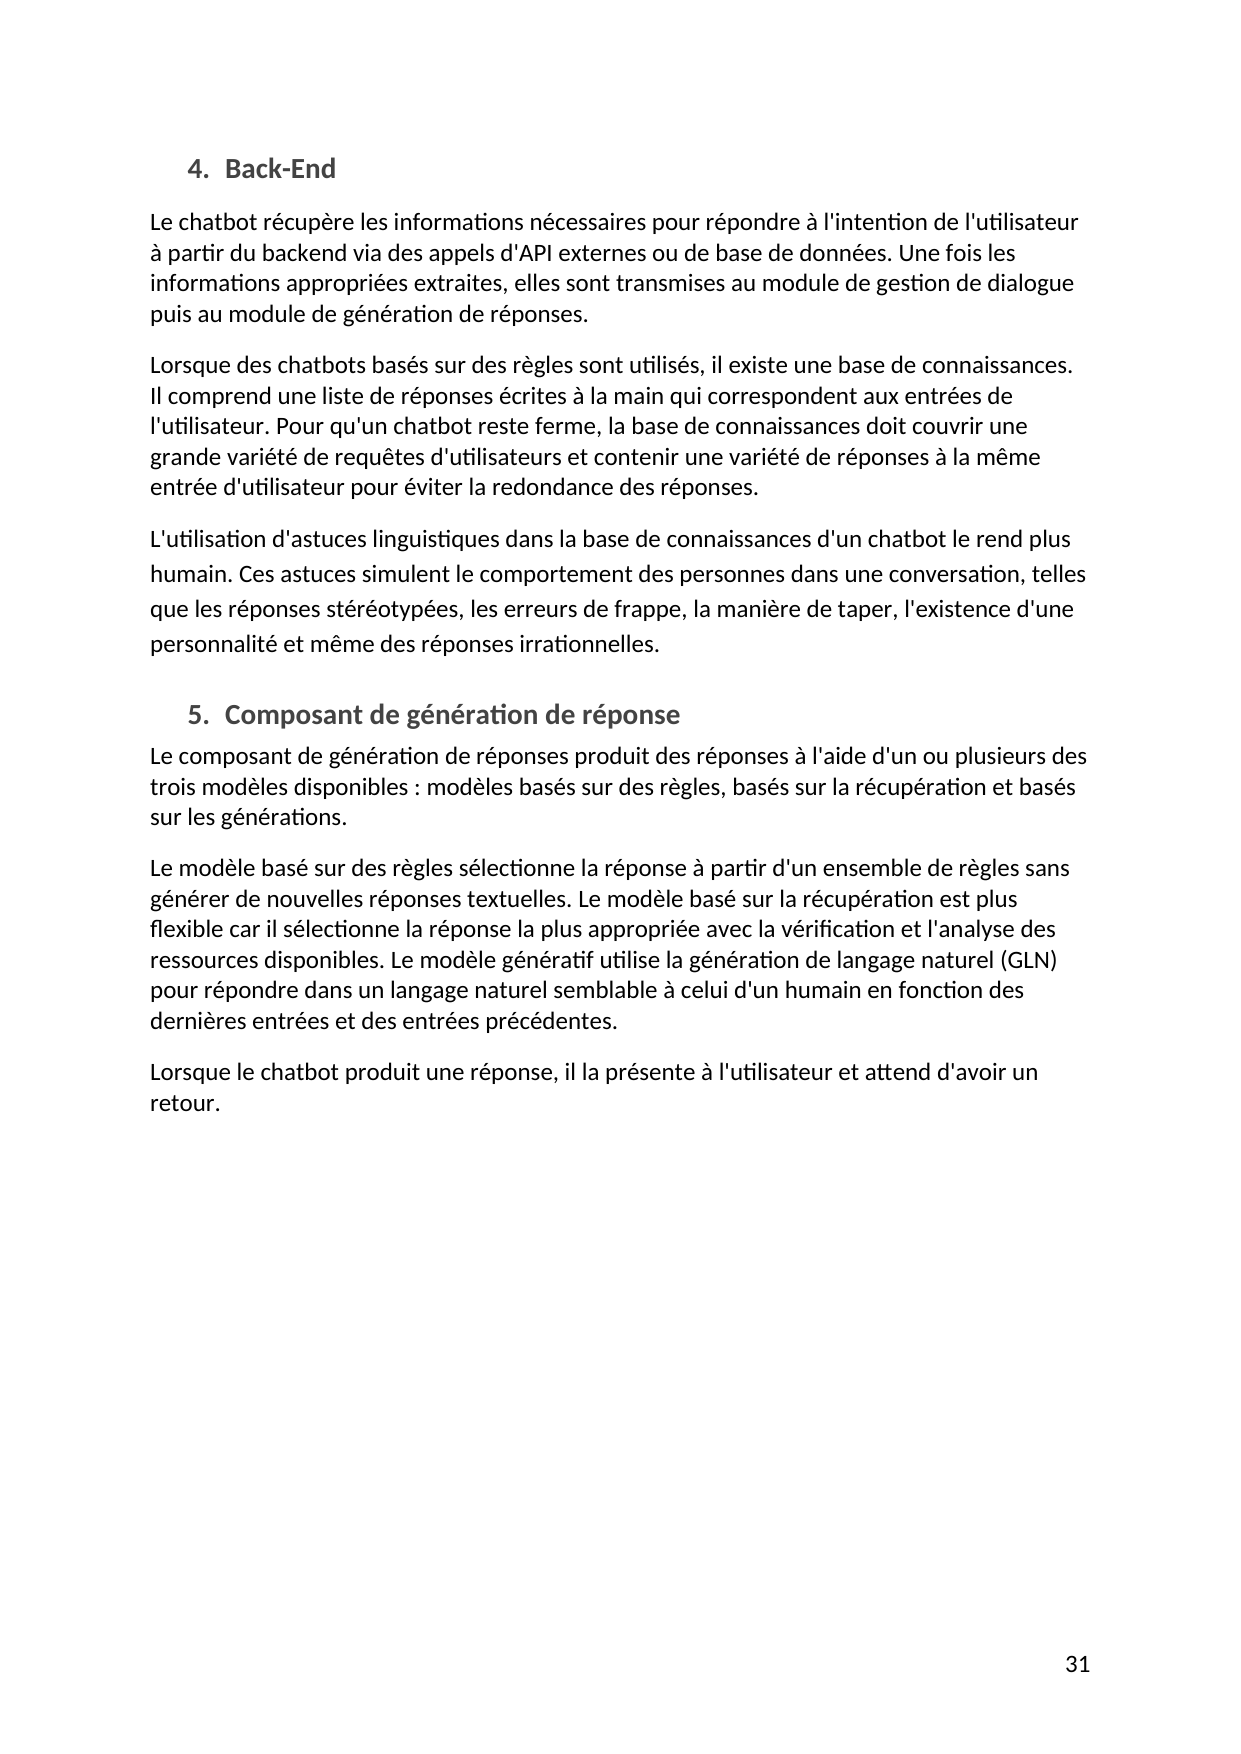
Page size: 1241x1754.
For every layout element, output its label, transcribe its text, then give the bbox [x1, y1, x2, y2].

text Le modèle basé sur des règles sélectionne la réponse à partir d'un ensemble de règles sans générer de nouvelles réponses textuelles. Le modèle basé sur la récupération est plus flexible car il sélectionne la réponse la plus appropriée avec la vérification et l'analyse des ressources disponibles. Le modèle génératif utilise la génération de langage naturel (GLN) pour répondre dans un langage naturel semblable à celui d'un humain en fonction des dernières entrées et des entrées précédentes. [150, 852, 1090, 1036]
text L'utilisation d'astuces linguistiques dans la base de connaissances d'un chatbot le rend plus humain. Ces astuces simulent le comportement des personnes dans une conversation, telles que les réponses stéréotypées, les erreurs de frappe, la manière de taper, l'existence d'une personnalité et même des réponses irrationnelles. [150, 523, 1090, 658]
subtitle Composant de génération de réponse [187, 696, 1090, 732]
subtitle Back-End [187, 150, 1090, 186]
text Le chatbot récupère les informations nécessaires pour répondre à l'intention de l'utilisateur à partir du backend via des appels d'API externes ou de base de données. Une fois les informations appropriées extraites, elles sont transmises au module de gestion de dialogue puis au module de génération de réponses. [150, 206, 1090, 328]
text Le composant de génération de réponses produit des réponses à l'aide d'un ou plusieurs des trois modèles disponibles : modèles basés sur des règles, basés sur la récupération et basés sur les générations. [150, 740, 1090, 832]
text Lorsque le chatbot produit une réponse, il la présente à l'utilisateur et attend d'avoir un retour. [150, 1056, 1090, 1117]
text Lorsque des chatbots basés sur des règles sont utilisés, il existe une base de connaissances. Il comprend une liste de réponses écrites à la main qui correspondent aux entrées de l'utilisateur. Pour qu'un chatbot reste ferme, la base de connaissances doit couvrir une grande variété de requêtes d'utilisateurs et contenir une variété de réponses à la même entrée d'utilisateur pour éviter la redondance des réponses. [150, 349, 1090, 502]
